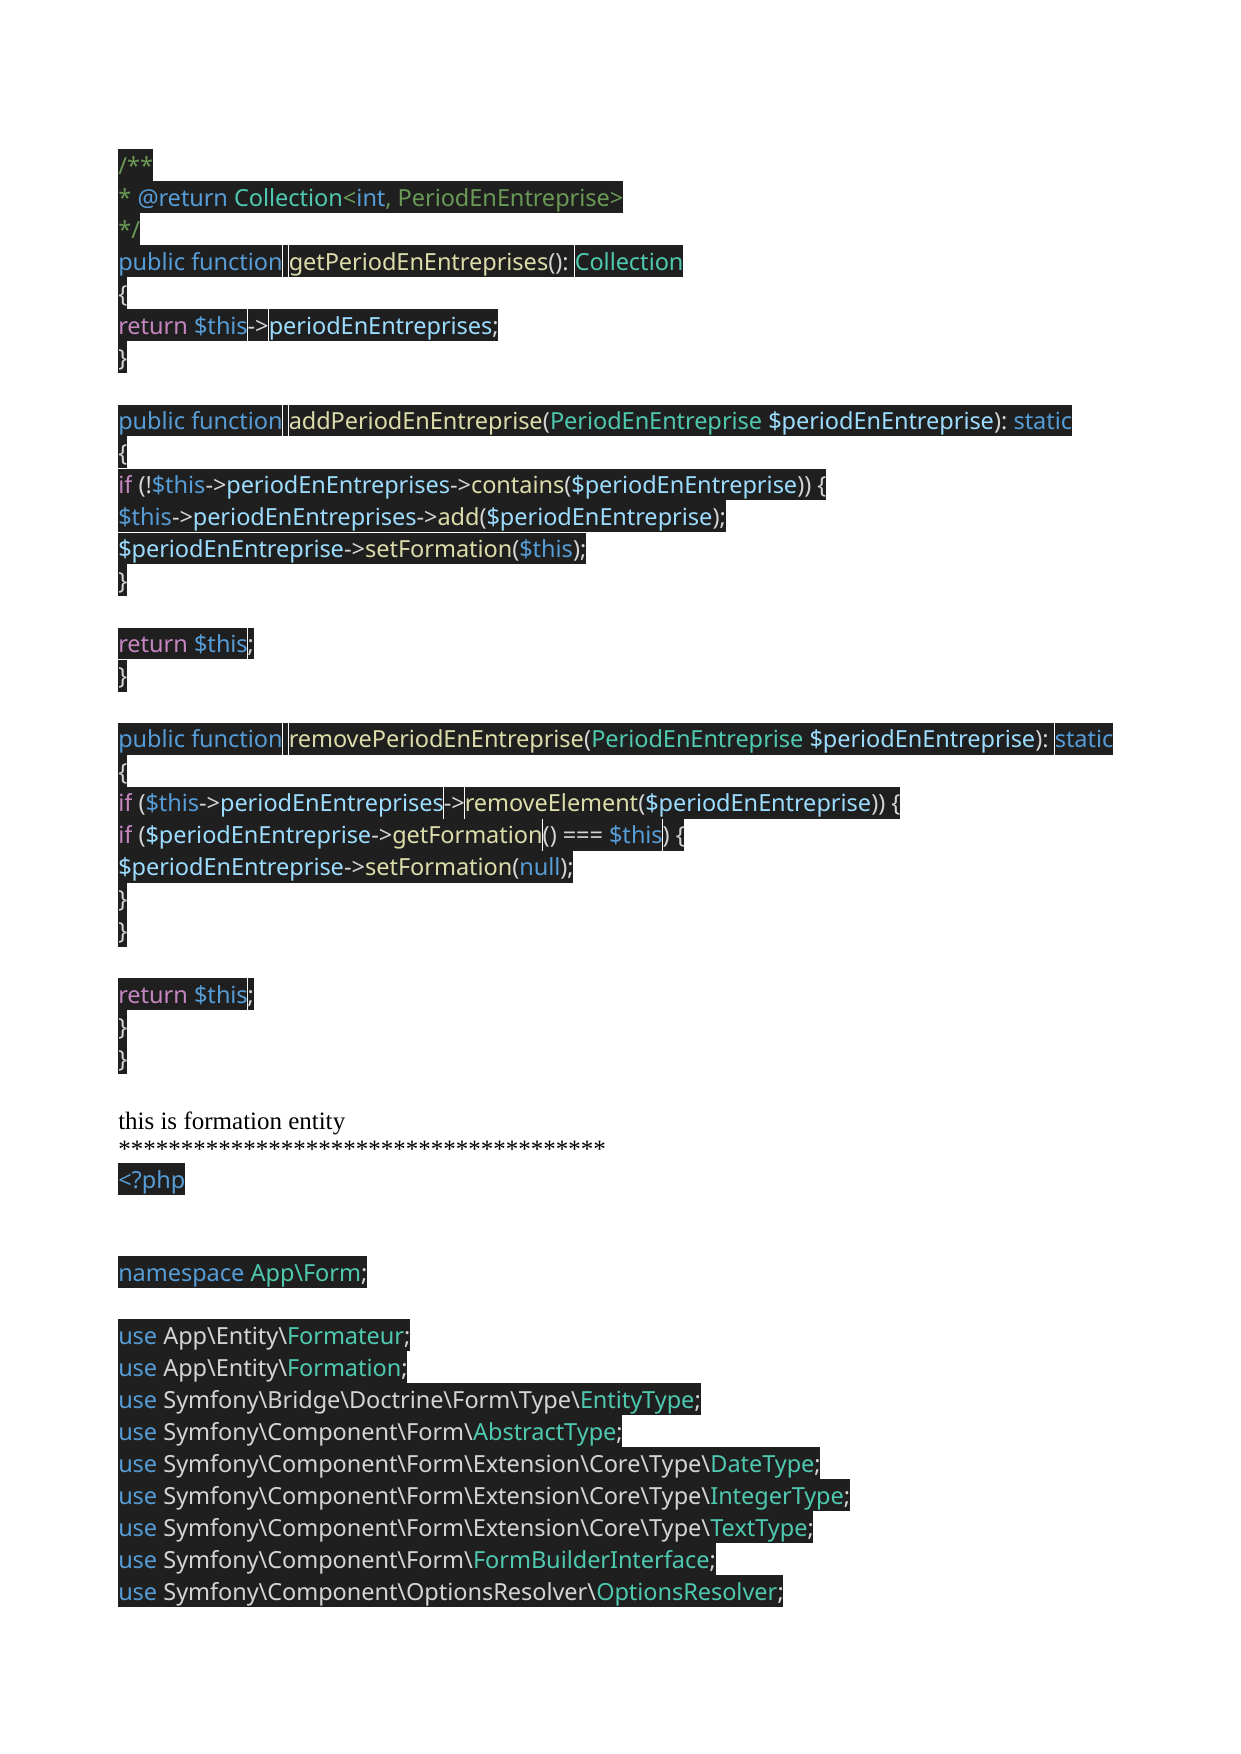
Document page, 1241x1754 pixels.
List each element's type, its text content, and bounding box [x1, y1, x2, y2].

text { [118, 436, 1122, 468]
text use App\Entity\Formateur; [118, 1319, 1122, 1351]
text use Symfony\Component\Form\Extension\Core\Type\TextType; [118, 1511, 1122, 1543]
text * @return Collection<int, PeriodEnEntreprise> [118, 181, 1122, 213]
text return $this->periodEnEntreprises; [118, 309, 1122, 341]
text return $this; [118, 628, 1122, 659]
text namespace App\Form; [118, 1256, 1122, 1288]
text if ($this->periodEnEntreprises->removeElement($periodEnEntreprise)) { [118, 787, 1122, 819]
text } [118, 341, 1122, 373]
text public function getPeriodEnEntreprises(): Collection [118, 245, 1122, 277]
text use Symfony\Component\Form\AbstractType; [118, 1415, 1122, 1447]
text use Symfony\Component\Form\Extension\Core\Type\DateType; [118, 1447, 1122, 1479]
text if (!$this->periodEnEntreprises->contains($periodEnEntreprise)) { [118, 468, 1122, 500]
text } [118, 883, 1122, 915]
text } [118, 915, 1122, 947]
text <?php [118, 1163, 1122, 1195]
text /** [118, 149, 1122, 181]
text this is formation entity [118, 1106, 1122, 1134]
text use Symfony\Component\Form\Extension\Core\Type\IntegerType; [118, 1479, 1122, 1511]
text */ [118, 213, 1122, 245]
text if ($periodEnEntreprise->getFormation() === $this) { [118, 819, 1122, 851]
text use Symfony\Component\OptionsResolver\OptionsResolver; [118, 1575, 1122, 1607]
text use Symfony\Component\Form\FormBuilderInterface; [118, 1543, 1122, 1575]
text public function removePeriodEnEntreprise(PeriodEnEntreprise $periodEnEntreprise): static [118, 723, 1122, 755]
text { [118, 755, 1122, 787]
text return $this; [118, 978, 1122, 1010]
text { [118, 277, 1122, 309]
text *************************************** [118, 1134, 1122, 1163]
text } [118, 659, 1122, 692]
text use Symfony\Bridge\Doctrine\Form\Type\EntityType; [118, 1383, 1122, 1415]
text use App\Entity\Formation; [118, 1351, 1122, 1383]
text $periodEnEntreprise->setFormation(null); [118, 851, 1122, 883]
text $periodEnEntreprise->setFormation($this); [118, 532, 1122, 564]
text } [118, 1010, 1122, 1042]
text } [118, 564, 1122, 596]
text } [118, 1042, 1122, 1074]
text public function addPeriodEnEntreprise(PeriodEnEntreprise $periodEnEntreprise): static [118, 404, 1122, 436]
text $this->periodEnEntreprises->add($periodEnEntreprise); [118, 500, 1122, 532]
